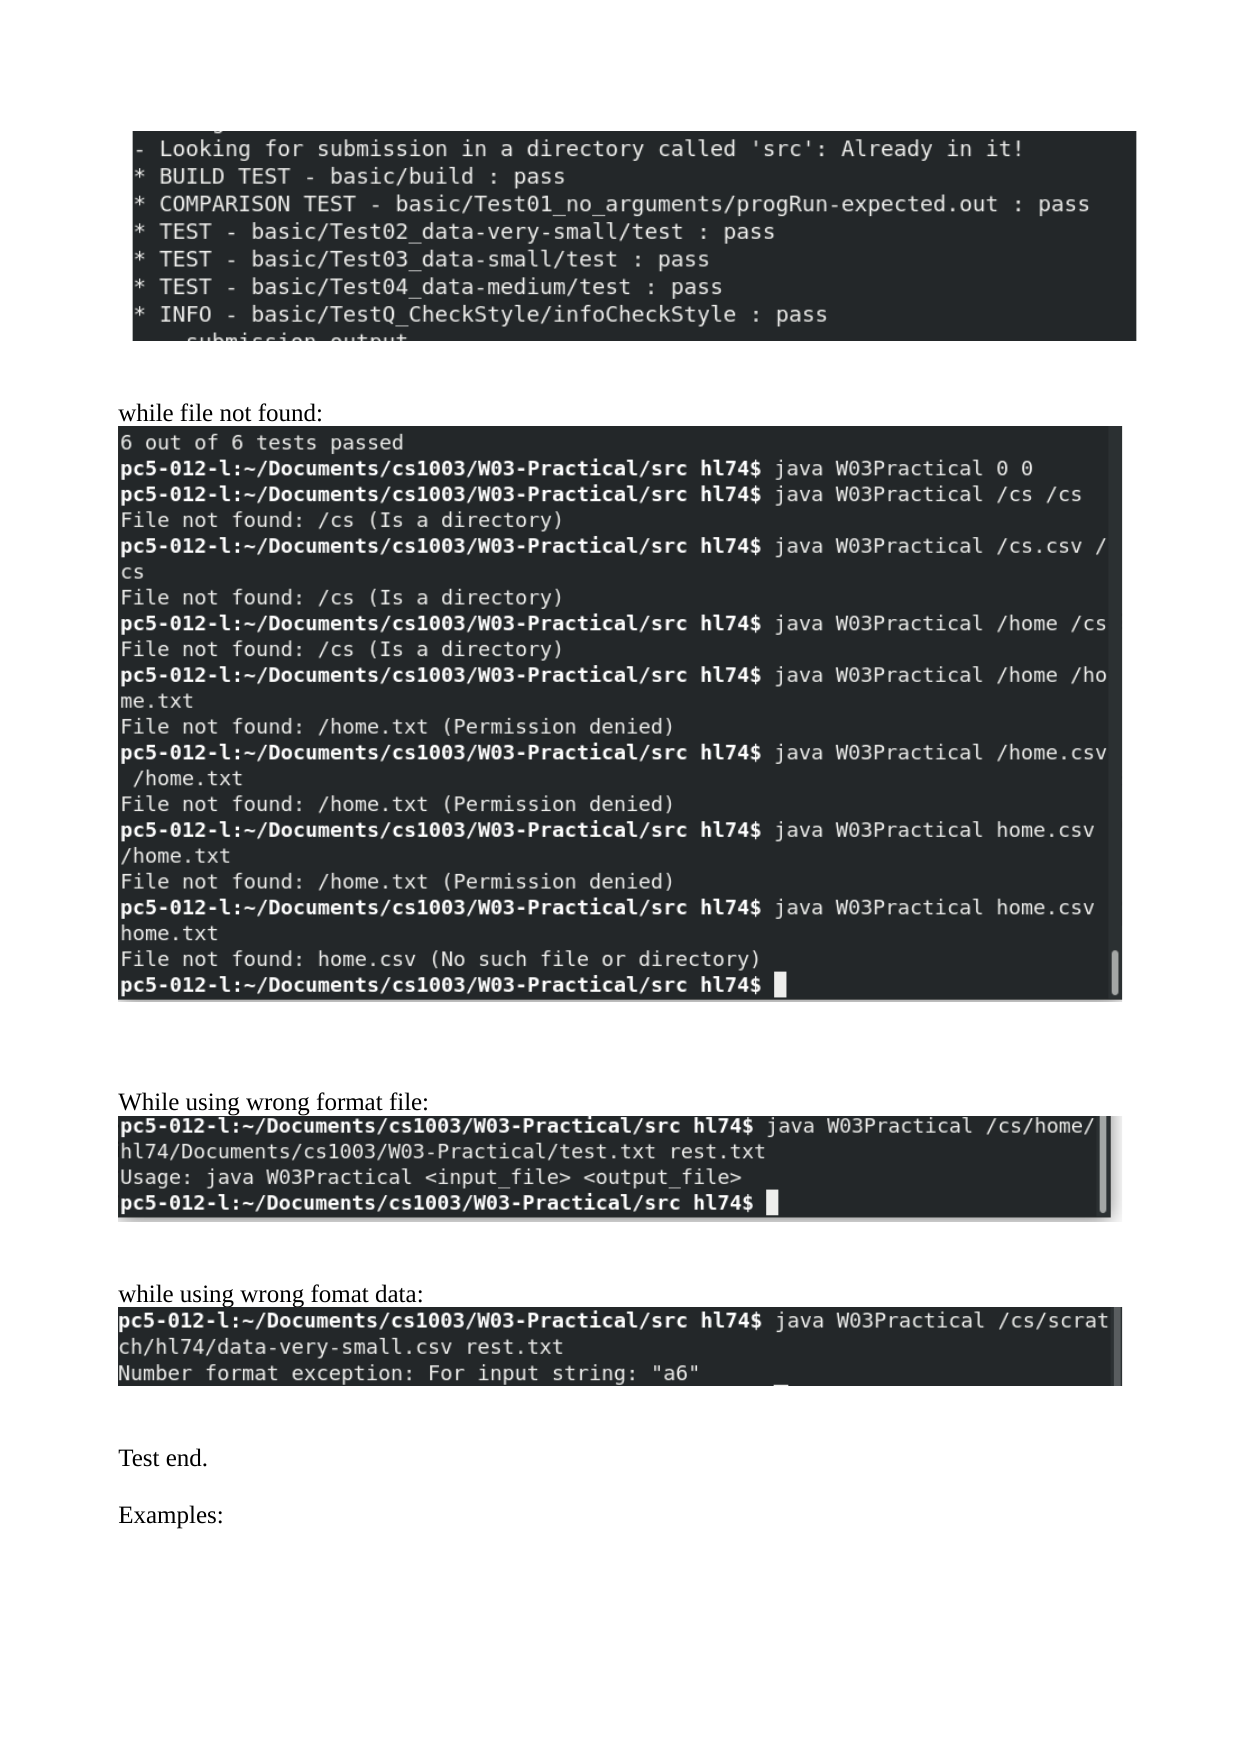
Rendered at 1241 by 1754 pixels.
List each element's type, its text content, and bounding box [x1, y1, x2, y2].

picture [118, 426, 1123, 1002]
picture [118, 1116, 1123, 1222]
text Test end. [118, 1443, 1122, 1471]
text while file not found: [118, 398, 1122, 426]
picture [132, 131, 1137, 341]
text While using wrong format file: [118, 1087, 1122, 1116]
text Examples: [118, 1500, 1122, 1529]
picture [118, 1307, 1123, 1386]
text while using wrong fomat data: [118, 1279, 1122, 1307]
